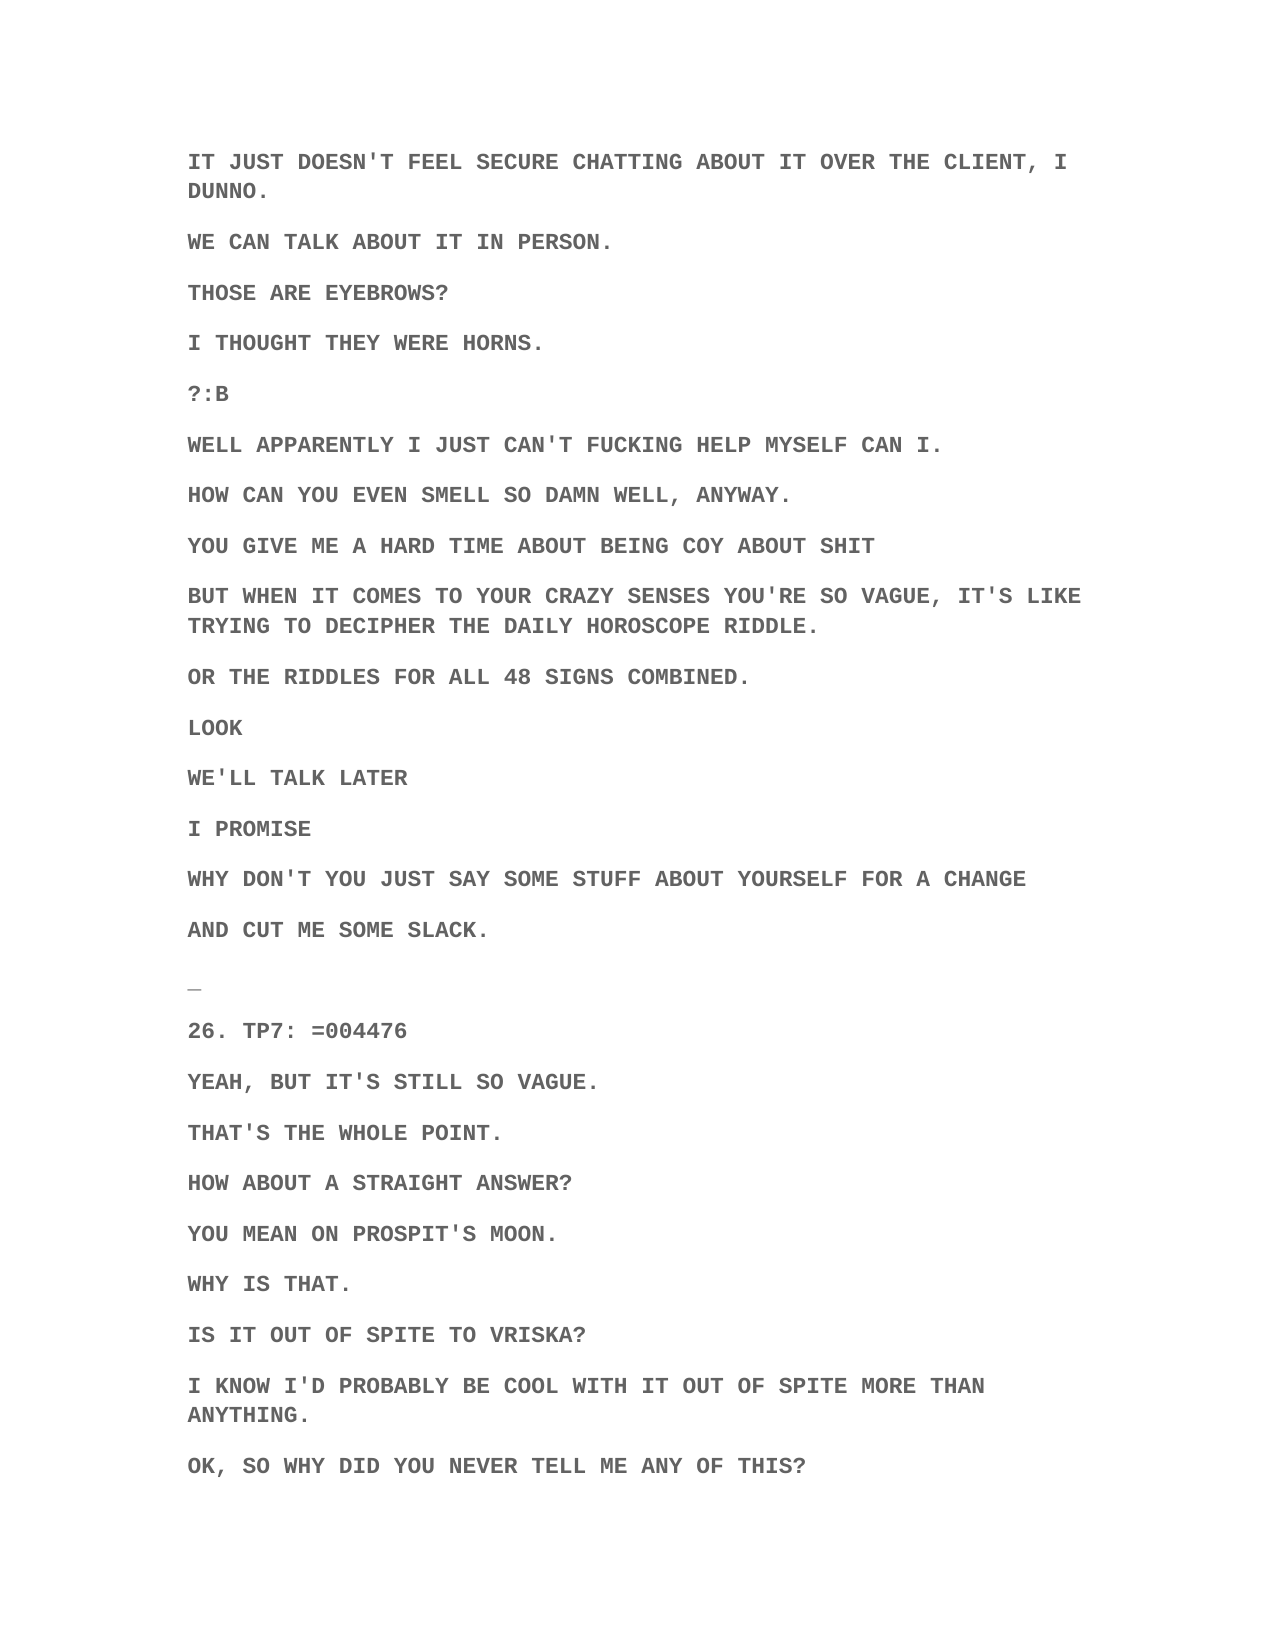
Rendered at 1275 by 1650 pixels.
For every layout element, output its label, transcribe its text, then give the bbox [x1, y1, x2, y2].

text AND CUT ME SOME SLACK. [187, 918, 1087, 944]
text WE'LL TALK LATER [187, 766, 1087, 792]
text IS IT OUT OF SPITE TO VRISKA? [187, 1323, 1087, 1349]
text _ [187, 969, 1087, 995]
text WE CAN TALK ABOUT IT IN PERSON. [187, 230, 1087, 256]
text I THOUGHT THEY WERE HORNS. [187, 332, 1087, 358]
text I PROMISE [187, 817, 1087, 843]
text WHY DON'T YOU JUST SAY SOME STUFF ABOUT YOURSELF FOR A CHANGE [187, 868, 1087, 894]
text THOSE ARE EYEBROWS? [187, 281, 1087, 307]
text 26. TP7: =004476 [187, 1019, 1087, 1046]
text ?:B [187, 382, 1087, 408]
text WELL APPARENTLY I JUST CAN'T FUCKING HELP MYSELF CAN I. [187, 433, 1087, 459]
text I KNOW I'D PROBABLY BE COOL WITH IT OUT OF SPITE MORE THAN ANYTHING. [187, 1374, 1087, 1430]
text WHY IS THAT. [187, 1273, 1087, 1299]
text HOW ABOUT A STRAIGHT ANSWER? [187, 1171, 1087, 1197]
text YOU MEAN ON PROSPIT'S MOON. [187, 1222, 1087, 1248]
text LOOK [187, 716, 1087, 742]
text OR THE RIDDLES FOR ALL 48 SIGNS COMBINED. [187, 665, 1087, 691]
text THAT'S THE WHOLE POINT. [187, 1121, 1087, 1147]
text OK, SO WHY DID YOU NEVER TELL ME ANY OF THIS? [187, 1454, 1087, 1480]
text IT JUST DOESN'T FEEL SECURE CHATTING ABOUT IT OVER THE CLIENT, I DUNNO. [187, 150, 1087, 206]
text YEAH, BUT IT'S STILL SO VAGUE. [187, 1070, 1087, 1096]
text HOW CAN YOU EVEN SMELL SO DAMN WELL, ANYWAY. [187, 483, 1087, 509]
text YOU GIVE ME A HARD TIME ABOUT BEING COY ABOUT SHIT [187, 534, 1087, 560]
text BUT WHEN IT COMES TO YOUR CRAZY SENSES YOU'RE SO VAGUE, IT'S LIKE TRYING TO DECIPHER THE DAILY HOROSCOPE RIDDLE. [187, 585, 1087, 641]
